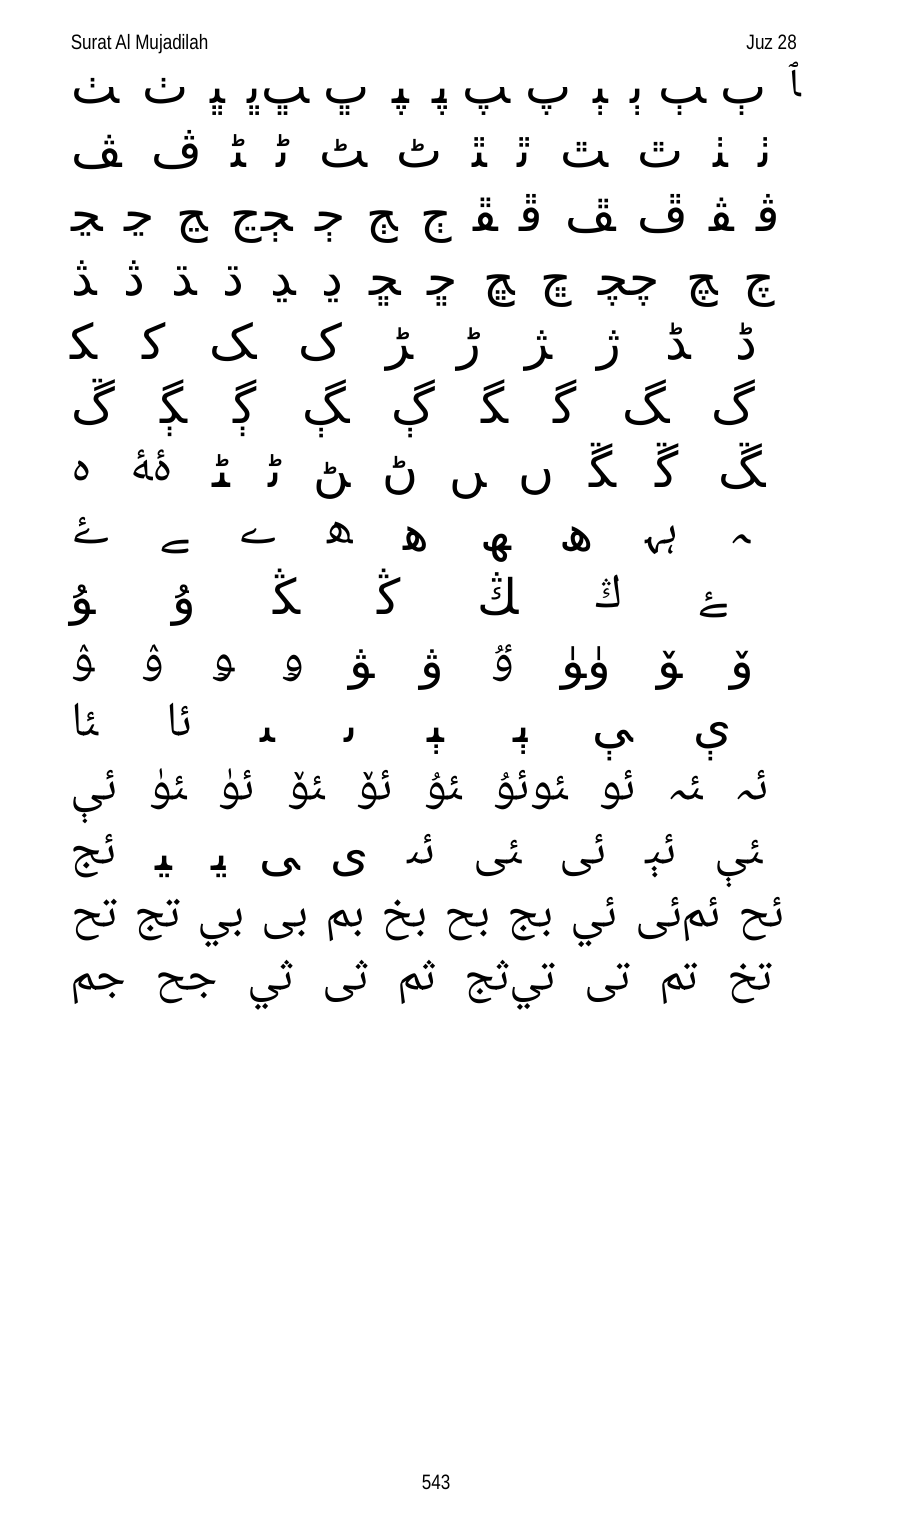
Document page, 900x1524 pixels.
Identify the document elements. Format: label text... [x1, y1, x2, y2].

text ﮒ ﮓ ﮔ ﮕ ﮖ ﮗ ﮘ ﮙ ﮚ [71, 379, 801, 443]
text ﮈ ﮉ ﮊ ﮋ ﮌ ﮍ ﮎ ﮏ ﮐ ﮑ [71, 315, 801, 379]
text ﭺ ﭻ ﭼﭽ ﭾ ﭿ ﮀ ﮁ ﮂ ﮃ ﮄ ﮅ ﮆ ﮇ [71, 252, 801, 315]
text ﭬ ﭭ ﭮ ﭯ ﭰ ﭱ ﭲ ﭳ ﭴ ﭵﭶ ﭷ ﭸ ﭹ [71, 188, 801, 252]
text ﯙ ﯚ ﯛﯜ ﯝ ﯞ ﯟ ﯠ ﯡ ﯢ ﯣ [71, 635, 801, 698]
text ﯷ ﯸ ﯹ ﯺ ﯻ ﯼ ﯽ ﯾ ﯿ ﰀ [71, 826, 801, 890]
text ﮱ ﯓ ﯔ ﯕ ﯖ ﯗ ﯘ [71, 571, 801, 635]
text ﰍ ﰎ ﰏ ﰐﰑ ﰒ ﰓ ﰔ ﰕ ﰖ [71, 954, 801, 1016]
text ﮧ ﮨﮩ ﮪ ﮫ ﮬ ﮭ ﮮ ﮯ ﮰ [71, 507, 801, 571]
text ﯤ ﯥ ﯦ ﯧ ﯨ ﯩ ﯪ ﯫ [71, 698, 801, 762]
text ﯬ ﯭ ﯮ ﯯﯰ ﯱ ﯲ ﯳ ﯴ ﯵ ﯶ [71, 762, 801, 826]
text ﭠ ﭡ ﭢ ﭣ ﭤ ﭥ ﭦ ﭧ ﭨ ﭩ ﭪ ﭫ [71, 124, 801, 188]
text ﭑ ﭒ ﭓ ﭔ ﭕ ﭖ ﭗ ﭘ ﭙ ﭚ ﭛﭜ ﭝ ﭞ ﭟ [71, 60, 801, 124]
text ﰁ ﰂﰃ ﰄ ﰅ ﰆ ﰇ ﰈ ﰉ ﰊ ﰋ ﰌ [71, 890, 801, 954]
text ﮛ ﮜ ﮝ ﮞ ﮟ ﮠ ﮡ ﮢ ﮣ ﮤﮥ ﮦ [71, 443, 801, 507]
